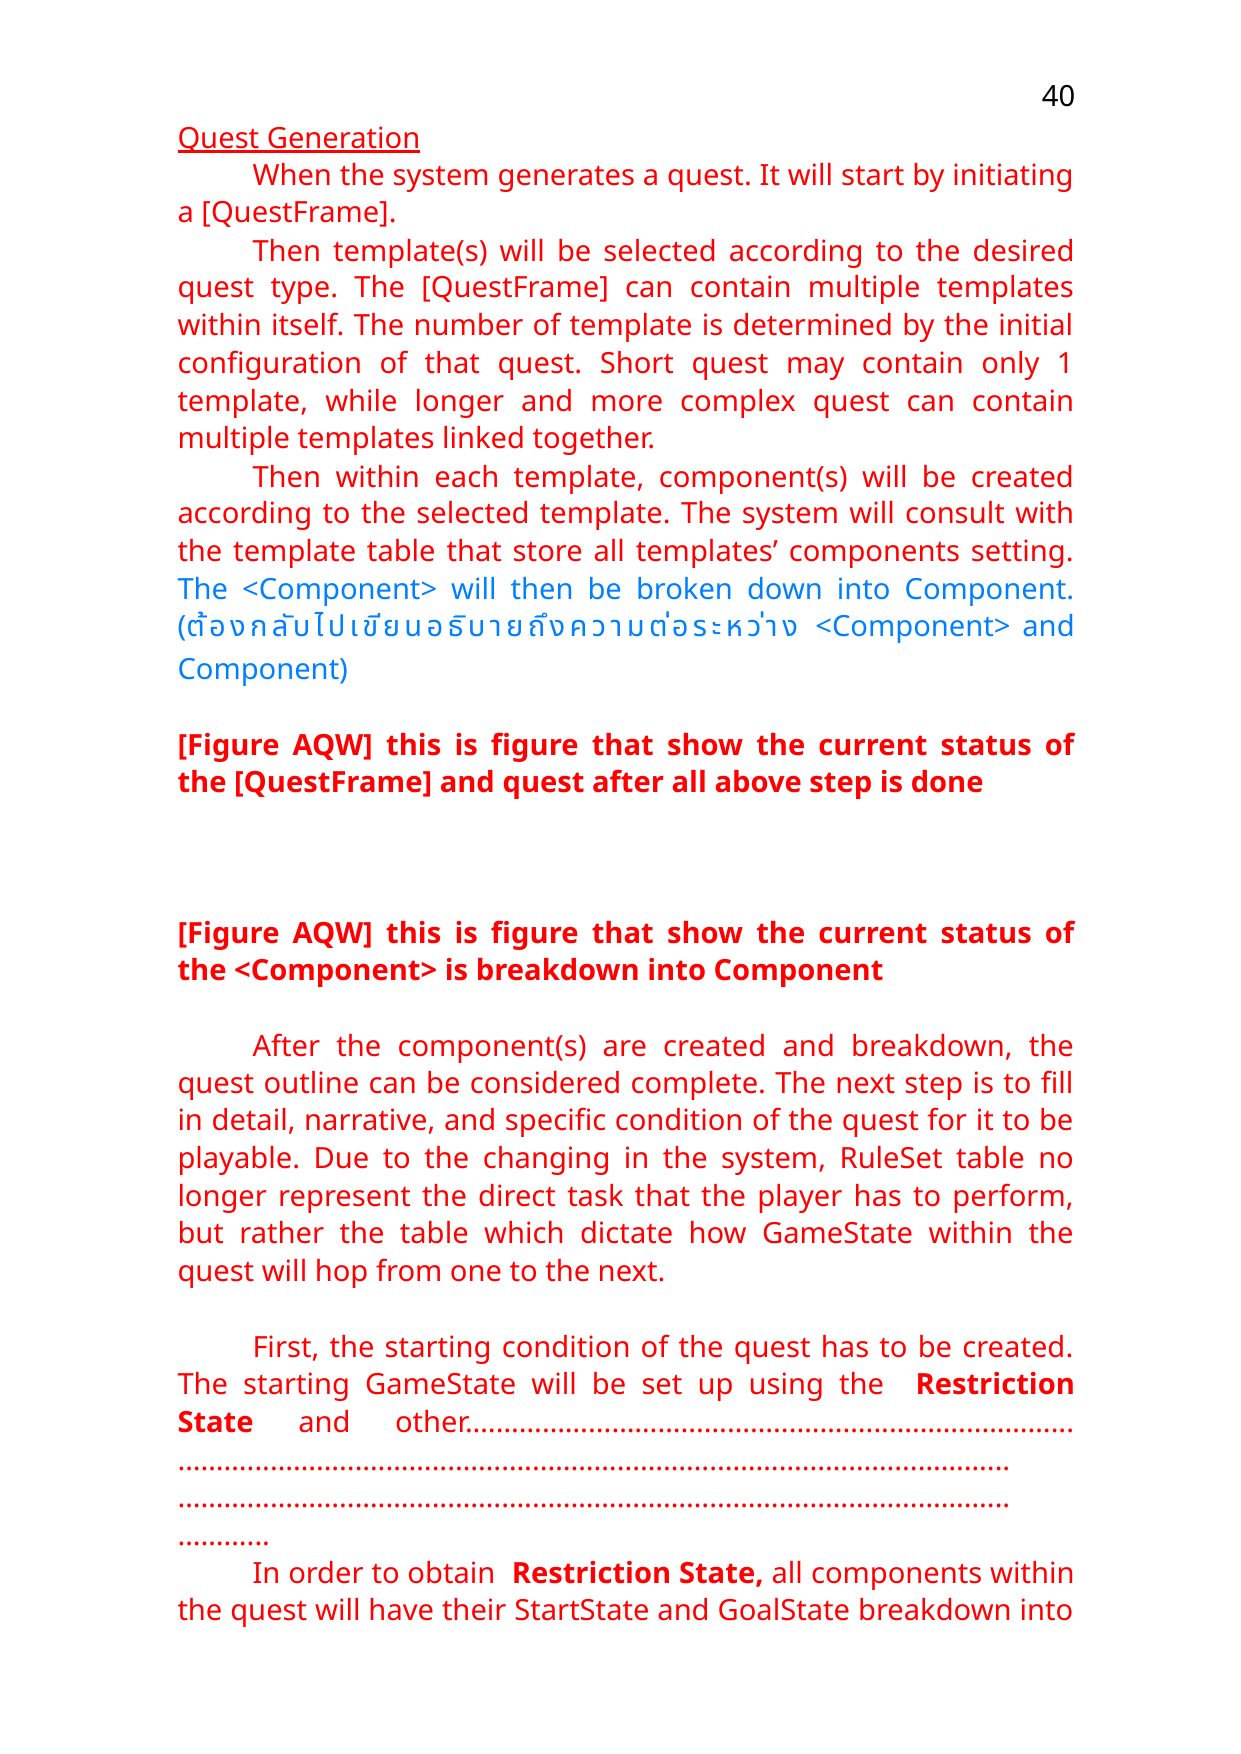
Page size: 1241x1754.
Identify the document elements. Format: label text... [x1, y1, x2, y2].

text Then within each template, component(s) will be created according to the selected template. The system will consult with the template table that store all templates’ components setting. The <Component> will then be broken down into Component. (ต้องกลับไปเขียนอธิบายถึงความต่อระหว่าง <Component> and Component) [177, 457, 1075, 688]
text Then template(s) will be selected according to the desired quest type. The [QuestFrame] can contain multiple templates within itself. The number of template is determined by the initial configuration of that quest. Short quest may contain only 1 template, while longer and more complex quest can contain multiple templates linked together. [177, 231, 1075, 457]
text [Figure AQW] this is figure that show the current status of the [QuestFrame] and quest after all above step is done [177, 725, 1075, 801]
text [Figure AQW] this is figure that show the current status of the <Component> is breakdown into Component [177, 913, 1075, 989]
text In order to obtain Restriction State, all components within the quest will have their StartState and GoalState breakdown into [177, 1554, 1075, 1629]
text First, the starting condition of the quest has to be created. The starting GameState will be set up using the Restriction State and other.……………...………...………...………...………...………...………...………...………...………...………...………...………...………...………...………...………...………...………...………...………...………...………...………...………... [177, 1328, 1075, 1554]
text Quest Generation [177, 118, 1075, 156]
text After the component(s) are created and breakdown, the quest outline can be considered complete. The next step is to fill in detail, narrative, and specific condition of the quest for it to be playable. Due to the changing in the system, RuleSet table no longer represent the direct task that the player has to perform, but rather the table which dictate how GameState within the quest will hop from one to the next. [177, 1026, 1075, 1290]
text When the system generates a quest. It will start by initiating a [QuestFrame]. [177, 156, 1075, 231]
